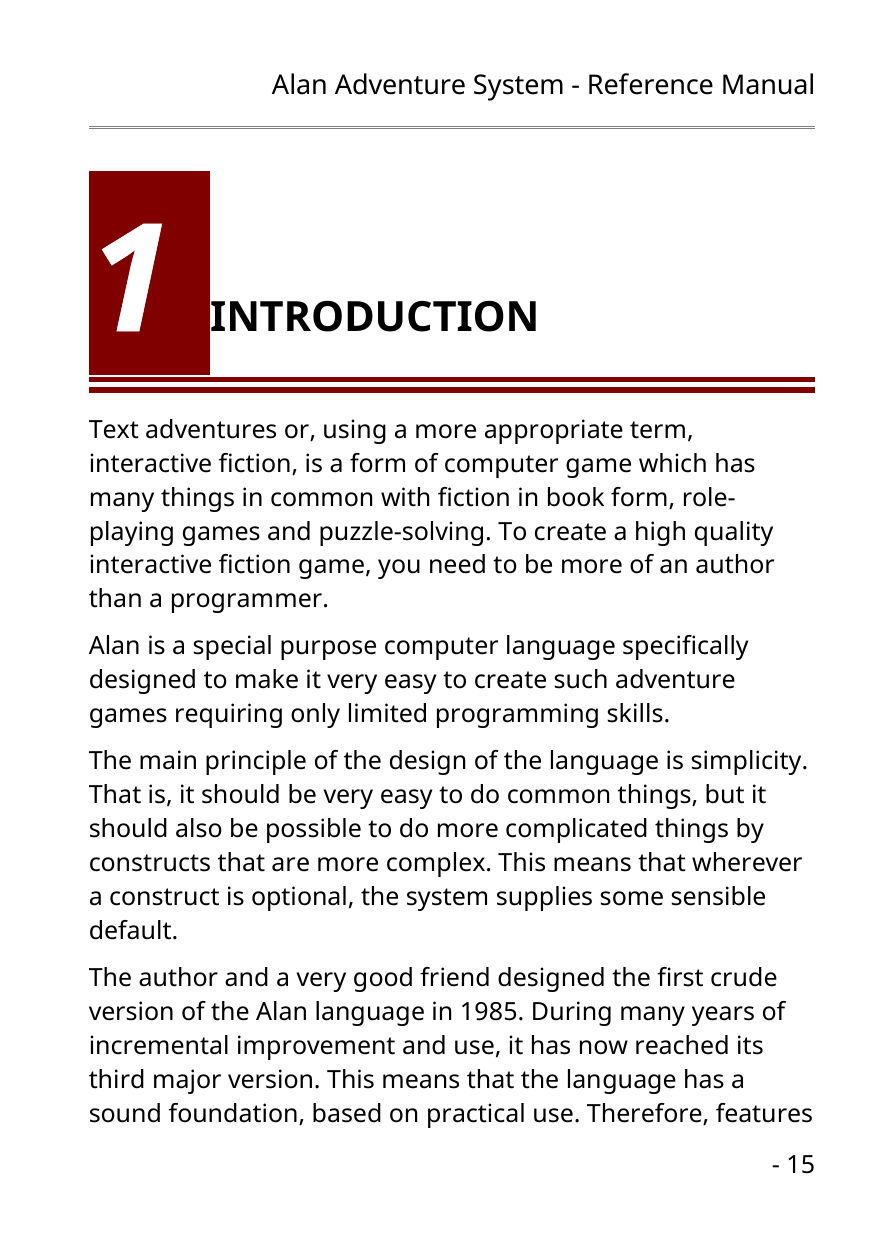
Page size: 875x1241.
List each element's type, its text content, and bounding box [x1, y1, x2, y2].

text The main principle of the design of the language is simplicity. That is, it should be very easy to do common things, but it should also be possible to do more complicated things by constructs that are more complex. This means that wherever a construct is optional, the system supplies some sensible default. [88, 743, 815, 947]
text Text adventures or, using a more appropriate term, interactive fiction, is a form of computer game which has many things in common with fiction in book form, role-playing games and puzzle-solving. To create a high quality inter­active fiction game, you need to be more of an author than a program­mer. [88, 412, 815, 615]
text Alan is a special purpose computer language specifically designed to make it very easy to create such adventure games requiring only limited programming skills. [88, 628, 815, 730]
text The author and a very good friend designed the first crude version of the Alan language in 1985. During many years of incremental improvement and use, it has now reached its third major version. This means that the lan­guage has a sound foundation, based on practical use. Therefore, features [88, 960, 815, 1129]
subtitle Introduction [88, 171, 815, 393]
